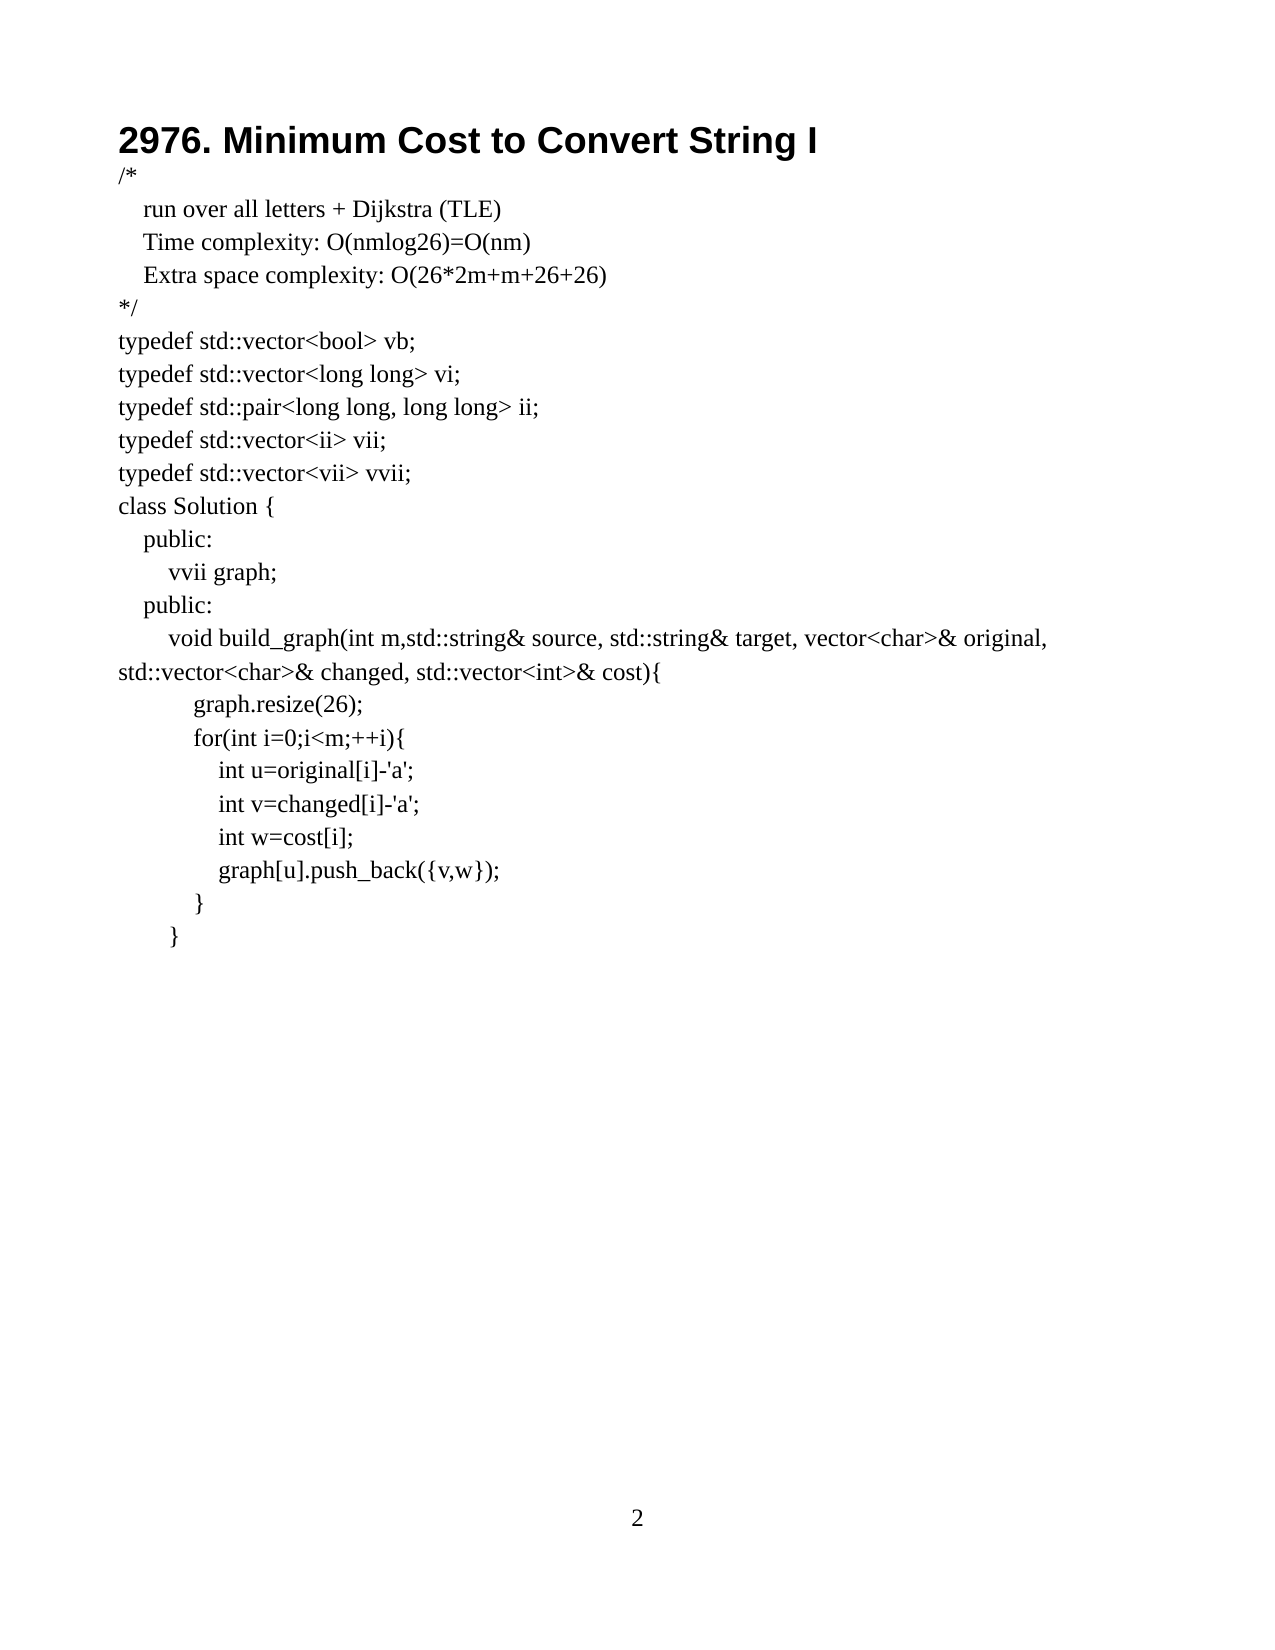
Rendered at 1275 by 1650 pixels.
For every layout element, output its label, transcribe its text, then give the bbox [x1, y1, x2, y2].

subtitle 2976. Minimum Cost to Convert String I [118, 118, 1157, 161]
text typedef std::vector<bool> vb; [118, 326, 1157, 355]
text int v=changed[i]-'a'; [118, 789, 1157, 817]
text graph[u].push_back({v,w}); [118, 855, 1157, 883]
text typedef std::pair<long long, long long> ii; [118, 392, 1157, 421]
text for(int i=0;i<m;++i){ [118, 723, 1157, 751]
text public: [118, 524, 1157, 553]
text public: [118, 591, 1157, 619]
text typedef std::vector<long long> vi; [118, 359, 1157, 388]
text vvii graph; [118, 557, 1157, 586]
text void build_graph(int m,std::string& source, std::string& target, vector<char>& original, std::vector<char>& changed, std::vector<int>& cost){ [118, 623, 1157, 685]
text } [118, 888, 1157, 916]
text run over all letters + Dijkstra (TLE) [118, 194, 1157, 223]
text graph.resize(26); [118, 689, 1157, 718]
text */ [118, 293, 1157, 322]
text int w=cost[i]; [118, 822, 1157, 850]
text /* [118, 161, 1157, 190]
text int u=original[i]-'a'; [118, 756, 1157, 784]
text } [118, 921, 1157, 949]
text Extra space complexity: O(26*2m+m+26+26) [118, 260, 1157, 289]
text typedef std::vector<vii> vvii; [118, 458, 1157, 487]
text Time complexity: O(nmlog26)=O(nm) [118, 227, 1157, 256]
text class Solution { [118, 491, 1157, 520]
text typedef std::vector<ii> vii; [118, 425, 1157, 454]
